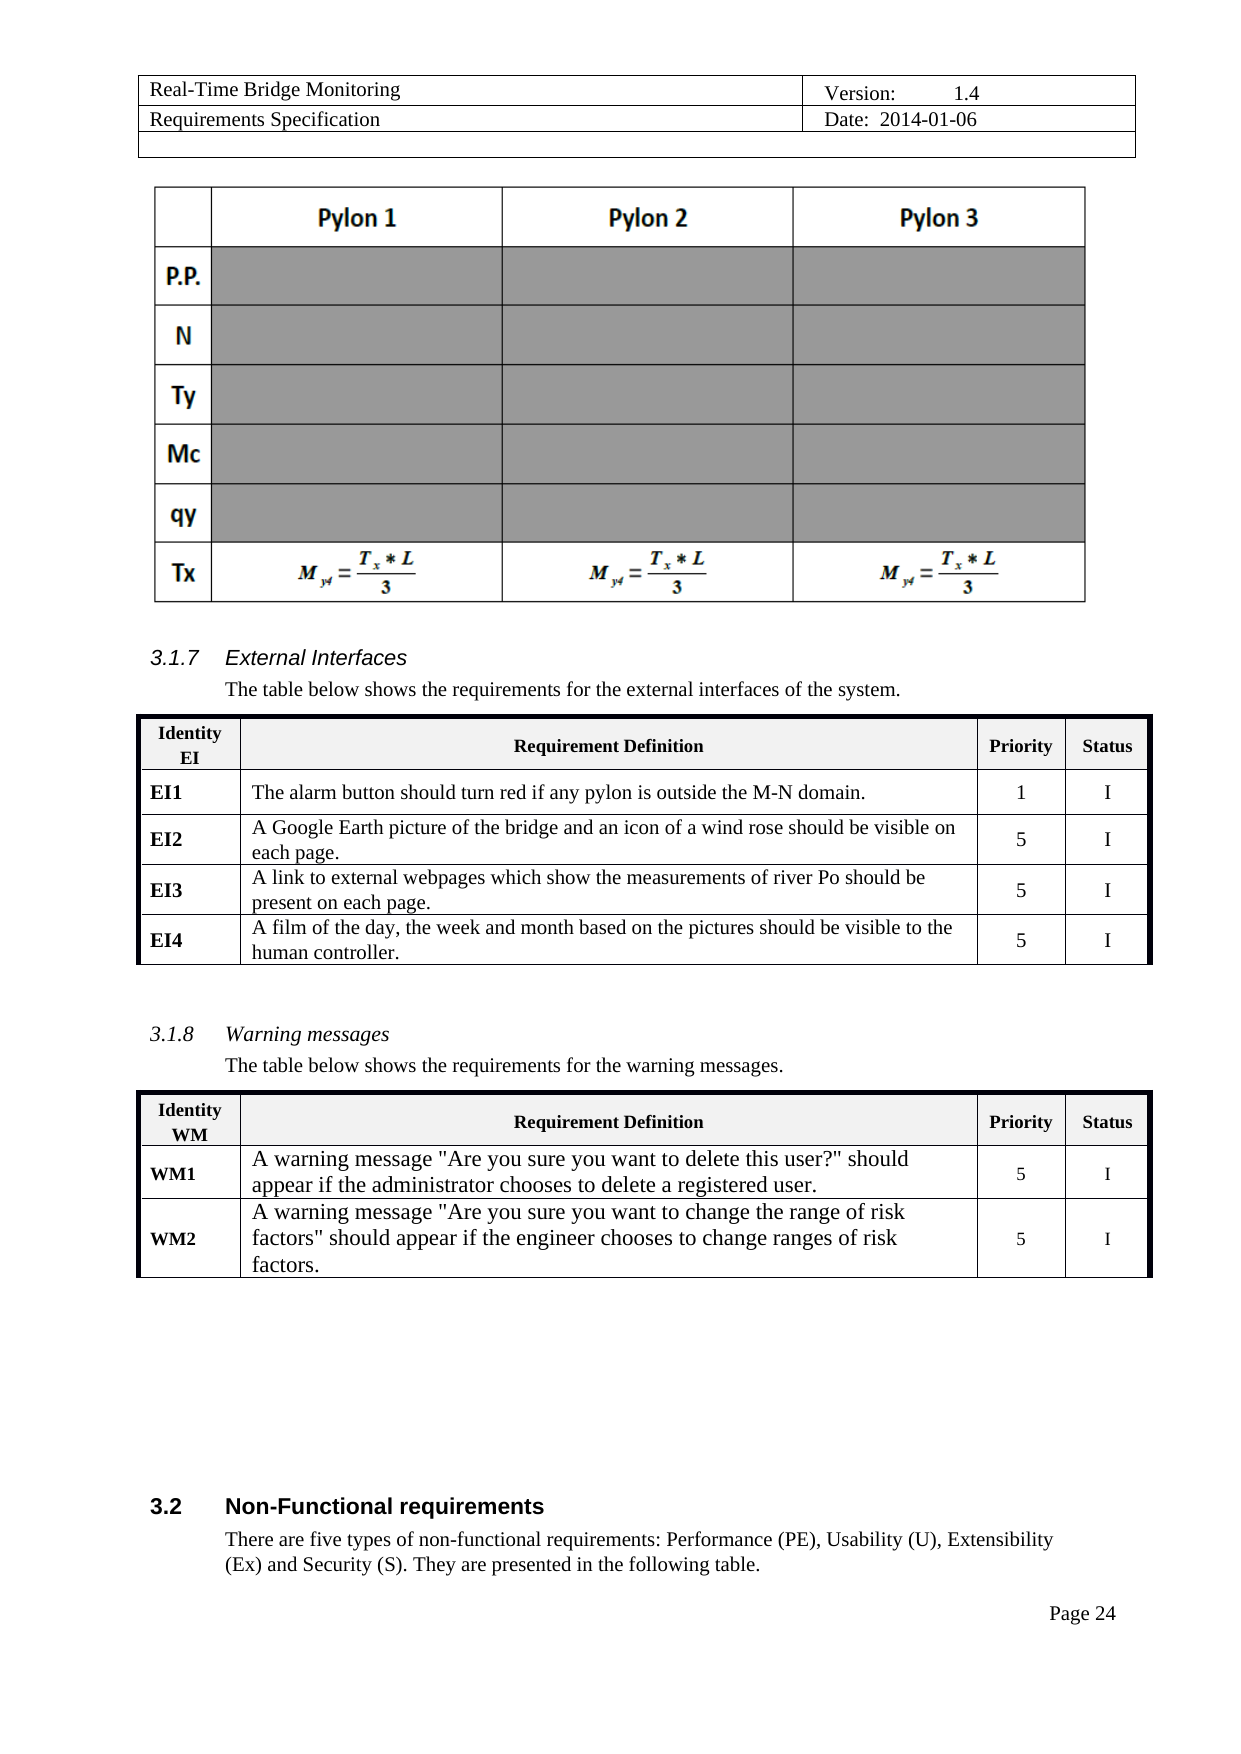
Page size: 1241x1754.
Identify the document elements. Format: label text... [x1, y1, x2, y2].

subtitle Non-Functional requirements [150, 1493, 1090, 1520]
table_header Identity EI [141, 719, 240, 769]
subtitle Warning messages [150, 1021, 1090, 1046]
table_cell 5 [978, 1199, 1065, 1277]
table_cell WM1 [141, 1146, 240, 1198]
table_cell EI3 [141, 865, 240, 914]
table_cell The alarm button should turn red if any pylon is outside the M-N domain. [241, 770, 977, 814]
picture [151, 183, 1089, 606]
table_cell 5 [978, 815, 1065, 864]
table_cell EI2 [141, 815, 240, 864]
table_cell 5 [978, 865, 1065, 914]
table_header Priority [978, 1095, 1065, 1145]
table_cell I [1066, 815, 1147, 864]
table_header Priority [978, 719, 1065, 769]
table_cell A warning message "Are you sure you want to delete this user?" should appear if the administrator chooses to delete a registered user. [241, 1146, 977, 1198]
table_cell A Google Earth picture of the bridge and an icon of a wind rose should be visible on each page. [241, 815, 977, 864]
table_cell I [1066, 865, 1147, 914]
table_cell I [1066, 770, 1147, 814]
text The table below shows the requirements for the warning messages. [225, 1052, 1090, 1077]
table_cell A link to external webpages which show the measurements of river Po should be present on each page. [241, 865, 977, 914]
table_header Status [1066, 1095, 1147, 1145]
subtitle External Interfaces [150, 644, 1090, 670]
table_cell EI4 [141, 915, 240, 964]
text There are five types of non-functional requirements: Performance (PE), Usability (U), Extensibility (Ex) and Security (S). They are presented in the following table. [225, 1526, 1090, 1576]
table_cell WM2 [141, 1199, 240, 1277]
table_cell I [1066, 1199, 1147, 1277]
table_cell A film of the day, the week and month based on the pictures should be visible to the human controller. [241, 915, 977, 964]
text The table below shows the requirements for the external interfaces of the system. [225, 676, 1090, 701]
table_cell I [1066, 1146, 1147, 1198]
table_header Requirement Definition [241, 1095, 977, 1145]
table_cell 5 [978, 1146, 1065, 1198]
table_cell EI1 [141, 770, 240, 814]
table_header Status [1066, 719, 1147, 769]
table_cell A warning message "Are you sure you want to change the range of risk factors" should appear if the engineer chooses to change ranges of risk factors. [241, 1199, 977, 1277]
table_header Identity WM [141, 1095, 240, 1145]
table_header Requirement Definition [241, 719, 977, 769]
table_cell I [1066, 915, 1147, 964]
table_cell 5 [978, 915, 1065, 964]
table_cell 1 [978, 770, 1065, 814]
